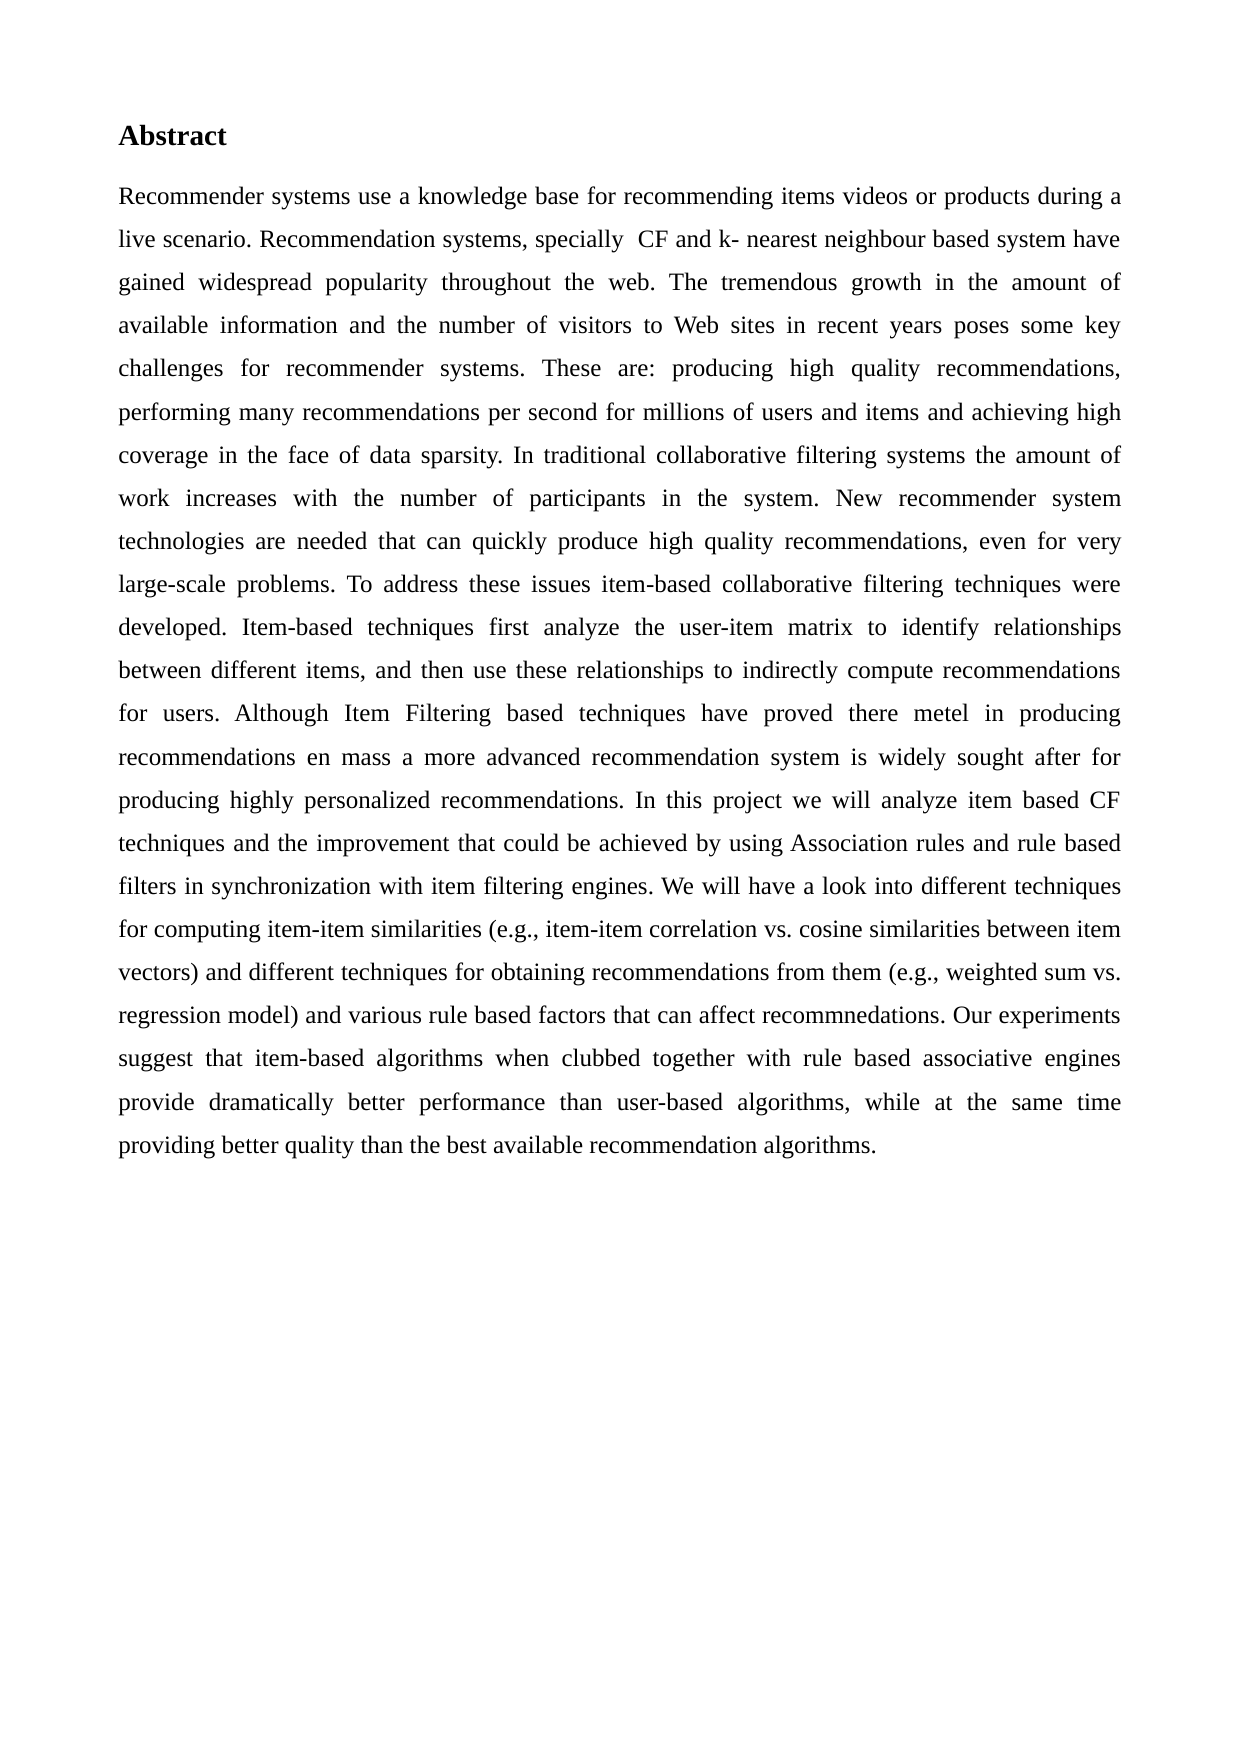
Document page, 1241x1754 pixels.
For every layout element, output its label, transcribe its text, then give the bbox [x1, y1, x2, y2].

text Abstract [118, 118, 1122, 152]
text Recommender systems use a knowledge base for recommending items videos or products during a live scenario. Recommendation systems, specially CF and k- nearest neighbour based system have gained widespread popularity throughout the web. The tremendous growth in the amount of available information and the number of visitors to Web sites in recent years poses some key challenges for recommender systems. These are: producing high quality recommendations, performing many recommendations per second for millions of users and items and achieving high coverage in the face of data sparsity. In traditional collaborative filtering systems the amount of work increases with the number of participants in the system. New recommender system technologies are needed that can quickly produce high quality recommendations, even for very large-scale problems. To address these issues item-based collaborative filtering techniques were developed. Item-based techniques first analyze the user-item matrix to identify relationships between different items, and then use these relationships to indirectly compute recommendations for users. Although Item Filtering based techniques have proved there metel in producing recommendations en mass a more advanced recommendation system is widely sought after for producing highly personalized recommendations. In this project we will analyze item based CF techniques and the improvement that could be achieved by using Association rules and rule based filters in synchronization with item filtering engines. We will have a look into different techniques for computing item-item similarities (e.g., item-item correlation vs. cosine similarities between item vectors) and different techniques for obtaining recommendations from them (e.g., weighted sum vs. regression model) and various rule based factors that can affect recommnedations. Our experiments suggest that item-based algorithms when clubbed together with rule based associative engines provide dramatically better performance than user-based algorithms, while at the same time providing better quality than the best available recommendation algorithms. [118, 181, 1122, 1158]
